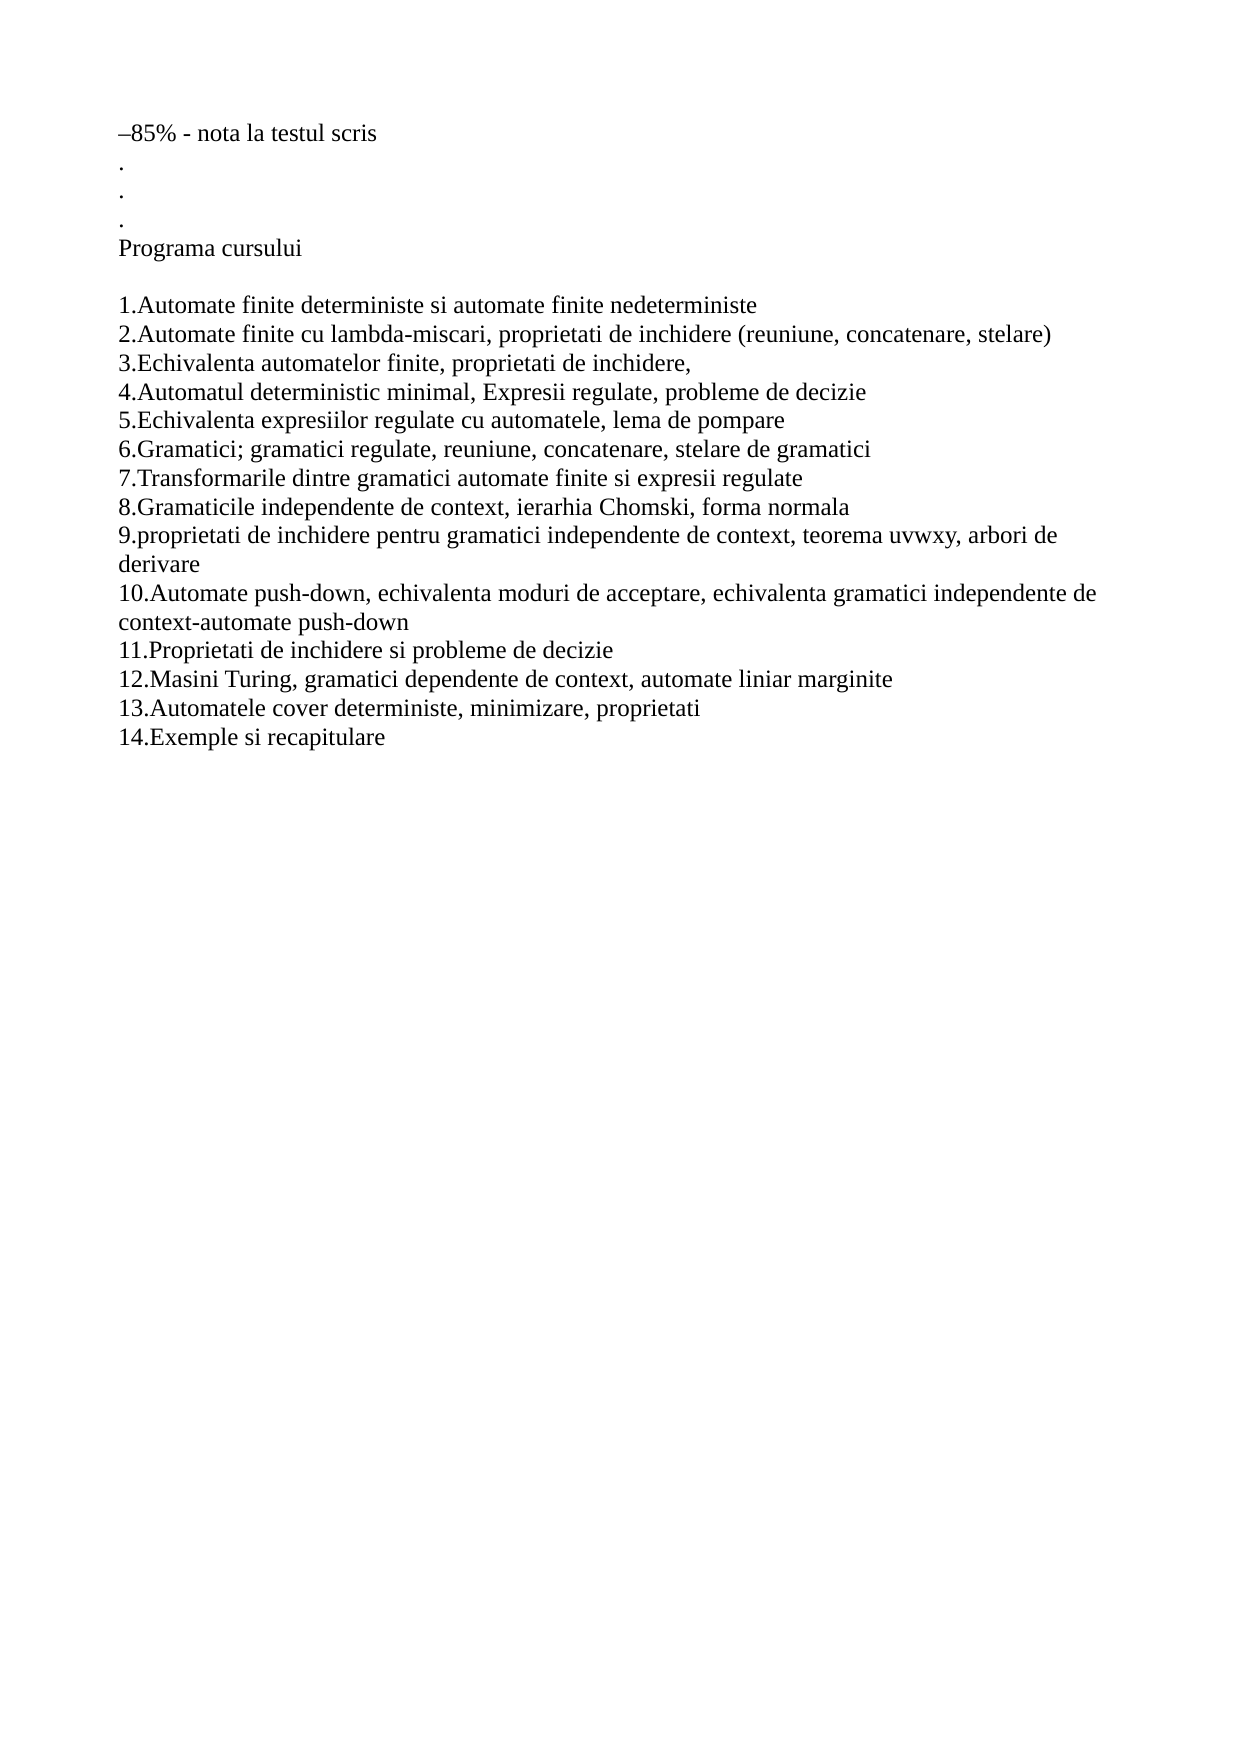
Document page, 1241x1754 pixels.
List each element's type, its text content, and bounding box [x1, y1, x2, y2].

text 8.Gramaticile independente de context, ierarhia Chomski, forma normala [118, 492, 1122, 521]
text 5.Echivalenta expresiilor regulate cu automatele, lema de pompare [118, 406, 1122, 434]
text 13.Automatele cover deterministe, minimizare, proprietati [118, 693, 1122, 722]
text 1.Automate finite deterministe si automate finite nedeterministe [118, 291, 1122, 319]
text . [118, 176, 1122, 204]
text 3.Echivalenta automatelor finite, proprietati de inchidere, [118, 348, 1122, 377]
text . [118, 204, 1122, 233]
text 7.Transformarile dintre gramatici automate finite si expresii regulate [118, 463, 1122, 492]
text 6.Gramatici; gramatici regulate, reuniune, concatenare, stelare de gramatici [118, 434, 1122, 463]
text 11.Proprietati de inchidere si probleme de decizie [118, 636, 1122, 664]
text 14.Exemple si recapitulare [118, 722, 1122, 751]
text –85% - nota la testul scris [118, 118, 1122, 147]
text 10.Automate push-down, echivalenta moduri de acceptare, echivalenta gramatici independente de context-automate push-down [118, 578, 1122, 636]
text 12.Masini Turing, gramatici dependente de context, automate liniar marginite [118, 664, 1122, 693]
text 9.proprietati de inchidere pentru gramatici independente de context, teorema uvwxy, arbori de derivare [118, 521, 1122, 578]
text 2.Automate finite cu lambda-miscari, proprietati de inchidere (reuniune, concatenare, stelare) [118, 319, 1122, 348]
text 4.Automatul deterministic minimal, Expresii regulate, probleme de decizie [118, 377, 1122, 406]
text Programa cursului [118, 233, 1122, 262]
text . [118, 147, 1122, 176]
